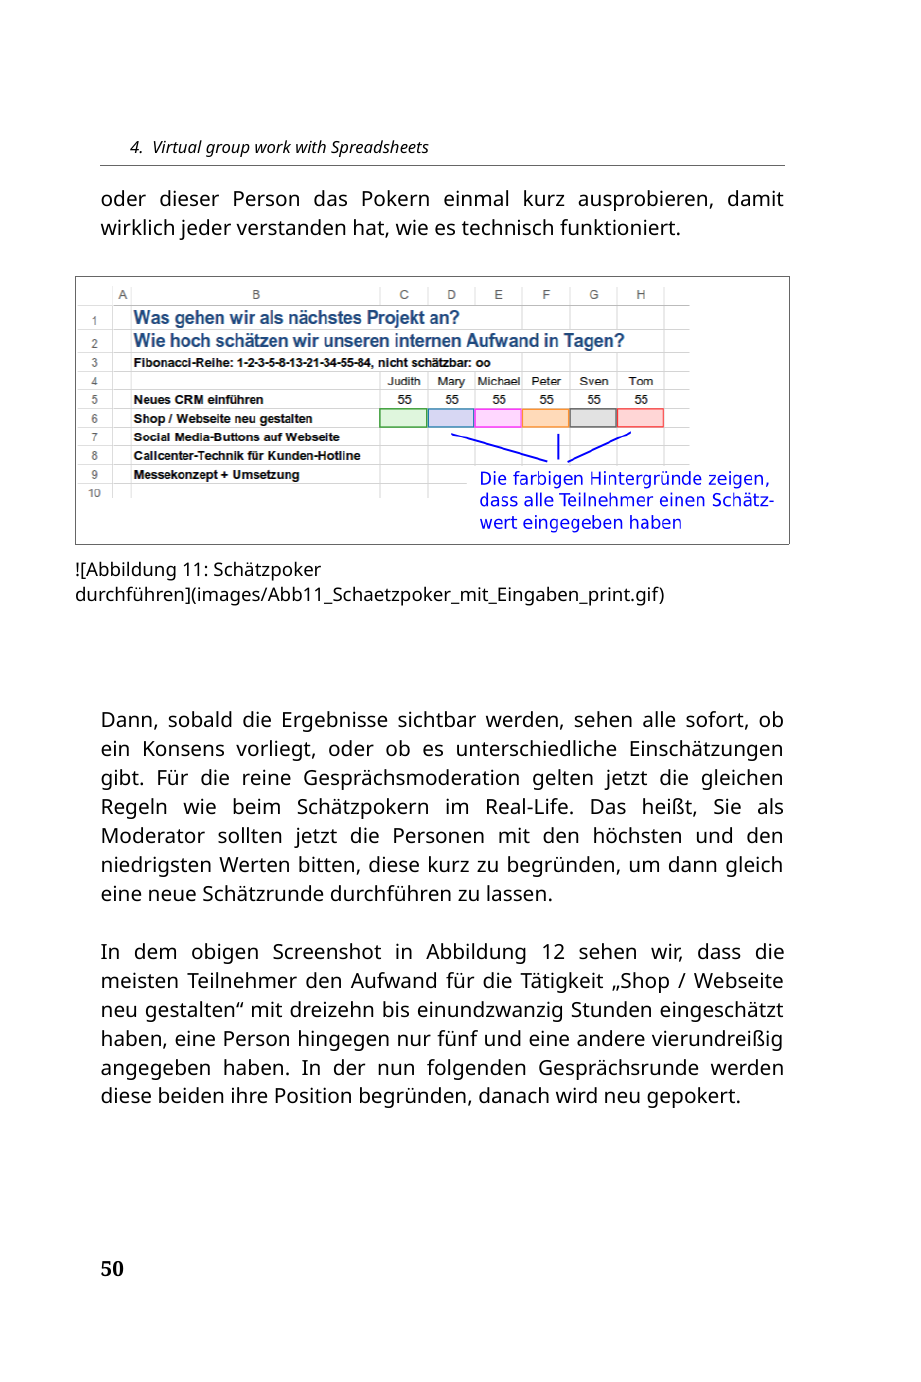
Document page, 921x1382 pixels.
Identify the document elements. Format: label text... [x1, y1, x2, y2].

picture [77, 279, 787, 542]
text oder dieser Person das Pokern einmal kurz ausprobieren, damit wirklich jeder verstanden hat, wie es technisch funktioniert. [100, 183, 785, 241]
text In dem obigen Screenshot in Abbildung 12 sehen wir, dass die meisten Teilnehmer den Aufwand für die Tätigkeit „Shop / Webseite neu gestalten“ mit dreizehn bis einundzwanzig Stunden eingeschätzt haben, eine Person hingegen nur fünf und eine andere vierundreißig angegeben haben. In der nun folgenden Gesprächsrunde werden diese beiden ihre Position begründen, danach wird neu gepokert. [100, 915, 785, 1110]
text ![Abbildung 11: Schätzpoker durchführen](images/Abb11_Schaetzpoker_mit_Eingaben_print.gif) [75, 545, 789, 607]
text Dann, sobald die Ergebnisse sichtbar werden, sehen alle sofort, ob ein Konsens vorliegt, oder ob es unterschiedliche Einschätzungen gibt. Für die reine Gesprächsmoderation gelten jetzt die gleichen Regeln wie beim Schätzpokern im Real-Life. Das heißt, Sie als Moderator sollten jetzt die Personen mit den höchsten und den niedrigsten Werten bitten, diese kurz zu begründen, um dann gleich eine neue Schätzrunde durchführen zu lassen. [100, 683, 785, 907]
